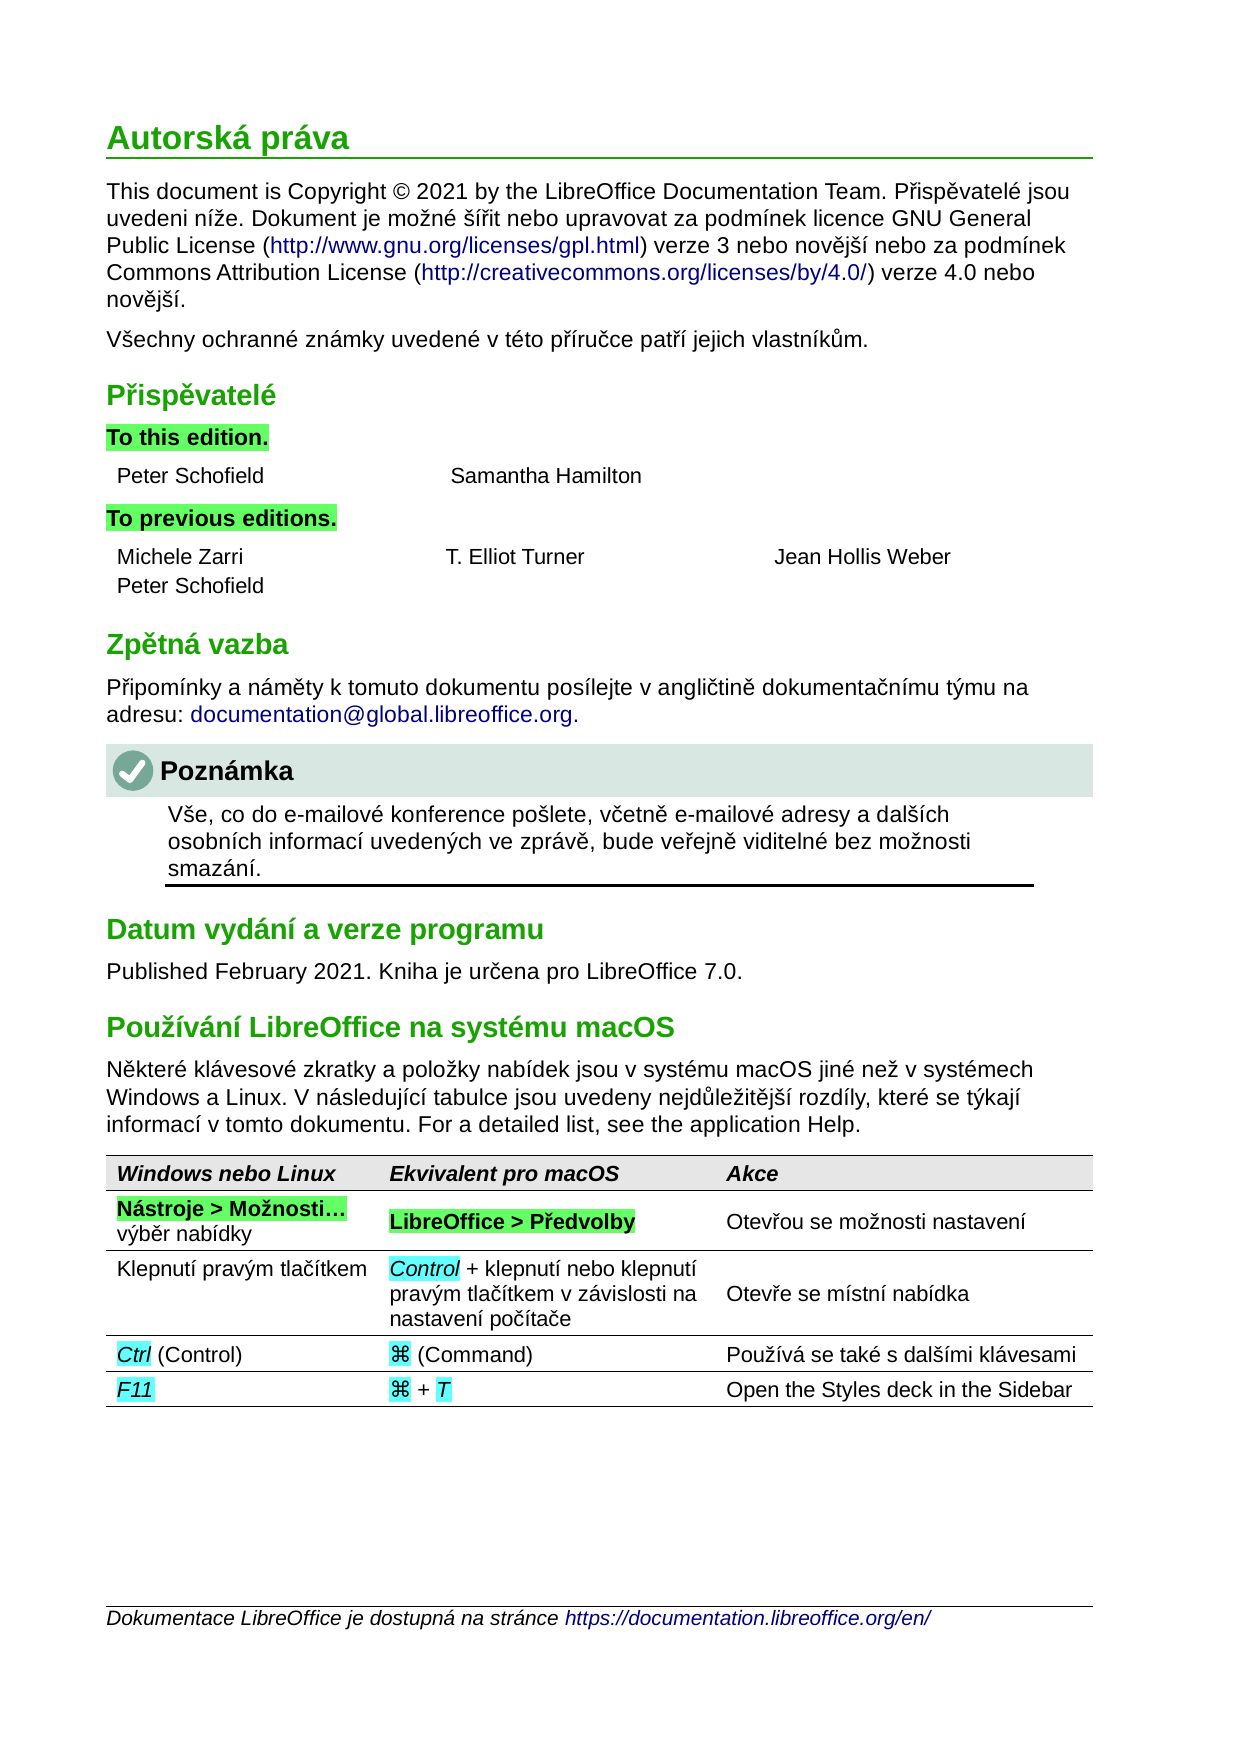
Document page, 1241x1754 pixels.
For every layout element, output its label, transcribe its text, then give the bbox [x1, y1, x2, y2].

table_header Samantha Hamilton [440, 463, 766, 492]
subtitle Autorská práva [106, 118, 1093, 157]
table_cell ⌘ + T [379, 1372, 716, 1406]
table_cell Používá se také s dalšími klávesami [716, 1336, 1093, 1371]
table_header T. Elliot Turner [435, 544, 764, 573]
text Všechny ochranné známky uvedené v této příručce patří jejich vlastníkům. [106, 325, 1093, 352]
table_cell Ctrl (Control) [106, 1336, 379, 1371]
table_cell ⌘ (Command) [379, 1336, 716, 1371]
table_header Ekvivalent pro macOS [379, 1156, 716, 1190]
table_cell Otevře se místní nabídka [716, 1251, 1093, 1335]
subtitle Datum vydání a verze programu [106, 912, 1093, 945]
table_cell Peter Schofield [106, 573, 435, 602]
text Vše, co do e-mailové konference pošlete, včetně e-mailové adresy a dalších osobních informací uvedených ve zprávě, bude veřejně viditelné bez možnosti smazání. [164, 797, 1034, 887]
text Připomínky a náměty k tomuto dokumentu posílejte v angličtině dokumentačnímu týmu na adresu: documentation@global.libreoffice.org. [106, 673, 1093, 727]
text To this edition. [106, 423, 1093, 451]
table_cell F11 [106, 1372, 379, 1406]
table_header Jean Hollis Weber [764, 544, 1093, 573]
subtitle Poznámka [106, 744, 1093, 797]
table_cell Control + klepnutí nebo klepnutí pravým tlačítkem v závislosti na nastavení počítače [379, 1251, 716, 1335]
text Published February 2021. Kniha je určena pro LibreOffice 7.0. [106, 958, 1093, 985]
subtitle Přispěvatelé [106, 377, 1093, 411]
subtitle Zpětná vazba [106, 627, 1093, 661]
table_cell Nástroje > Možnosti… výběr nabídky [106, 1191, 379, 1250]
table_header Windows nebo Linux [106, 1156, 379, 1190]
table_cell LibreOffice > Předvolby [379, 1191, 716, 1250]
table_header [766, 463, 1093, 492]
table_header Michele Zarri [106, 544, 435, 573]
subtitle Používání LibreOffice na systému macOS [106, 1010, 1093, 1043]
text This document is Copyright © 2021 by the LibreOffice Documentation Team. Přispěvatelé jsou uvedeni níže. Dokument je možné šířit nebo upravovat za podmínek licence GNU General Public License (http://www.gnu.org/licenses/gpl.html) verze 3 nebo novější nebo za podmínek Commons Attribution License (http://creativecommons.org/licenses/by/4.0/) verze 4.0 nebo novější. [106, 177, 1093, 313]
table_cell Otevřou se možnosti nastavení [716, 1191, 1093, 1250]
table_cell [764, 573, 1093, 602]
table_header Akce [716, 1156, 1093, 1190]
table_header Peter Schofield [106, 463, 440, 492]
table_cell [435, 573, 764, 602]
table_cell Open the Styles deck in the Sidebar [716, 1372, 1093, 1406]
text Některé klávesové zkratky a položky nabídek jsou v systému macOS jiné než v systémech Windows a Linux. V následující tabulce jsou uvedeny nejdůležitější rozdíly, které se týkají informací v tomto dokumentu. For a detailed list, see the application Help. [106, 1056, 1093, 1137]
table_cell Klepnutí pravým tlačítkem [106, 1251, 379, 1335]
text To previous editions. [337, 504, 1093, 531]
